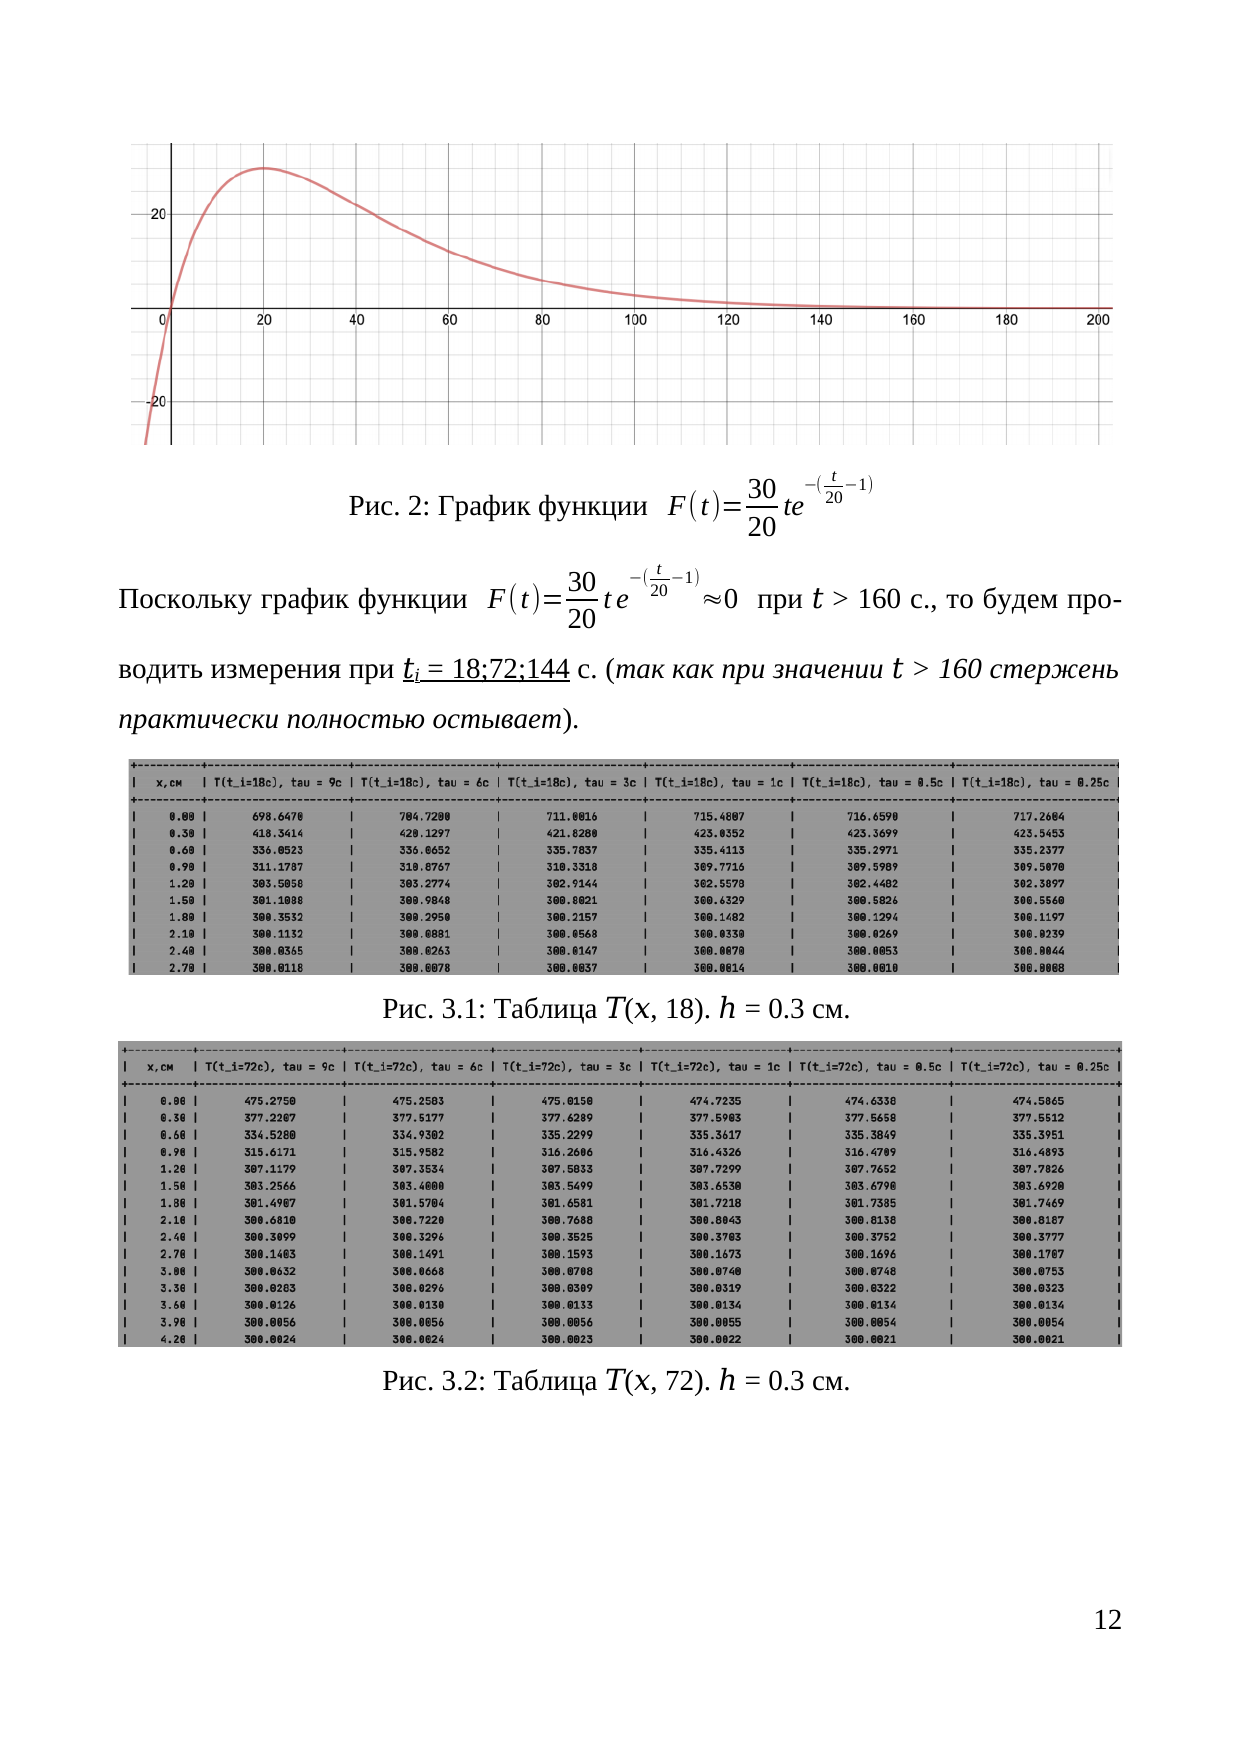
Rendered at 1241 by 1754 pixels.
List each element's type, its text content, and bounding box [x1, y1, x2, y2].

text Рис. 3.2: Таблица 𝑇(𝑥, 72). ℎ = 0.3 см. [118, 1347, 1122, 1396]
text Поскольку график функциипри 𝑡 > 160 с., то будем про­водить измерения при 𝑡𝑖 = 18;72;144 с. (так как при значении 𝑡 > 160 стержень практически полностью остывает). [118, 558, 1122, 735]
picture [127, 135, 1122, 449]
text Рис. 2: График функции [118, 118, 1122, 542]
text Рис. 3.1: Таблица 𝑇(𝑥, 18). ℎ = 0.3 см. [118, 752, 1122, 1025]
